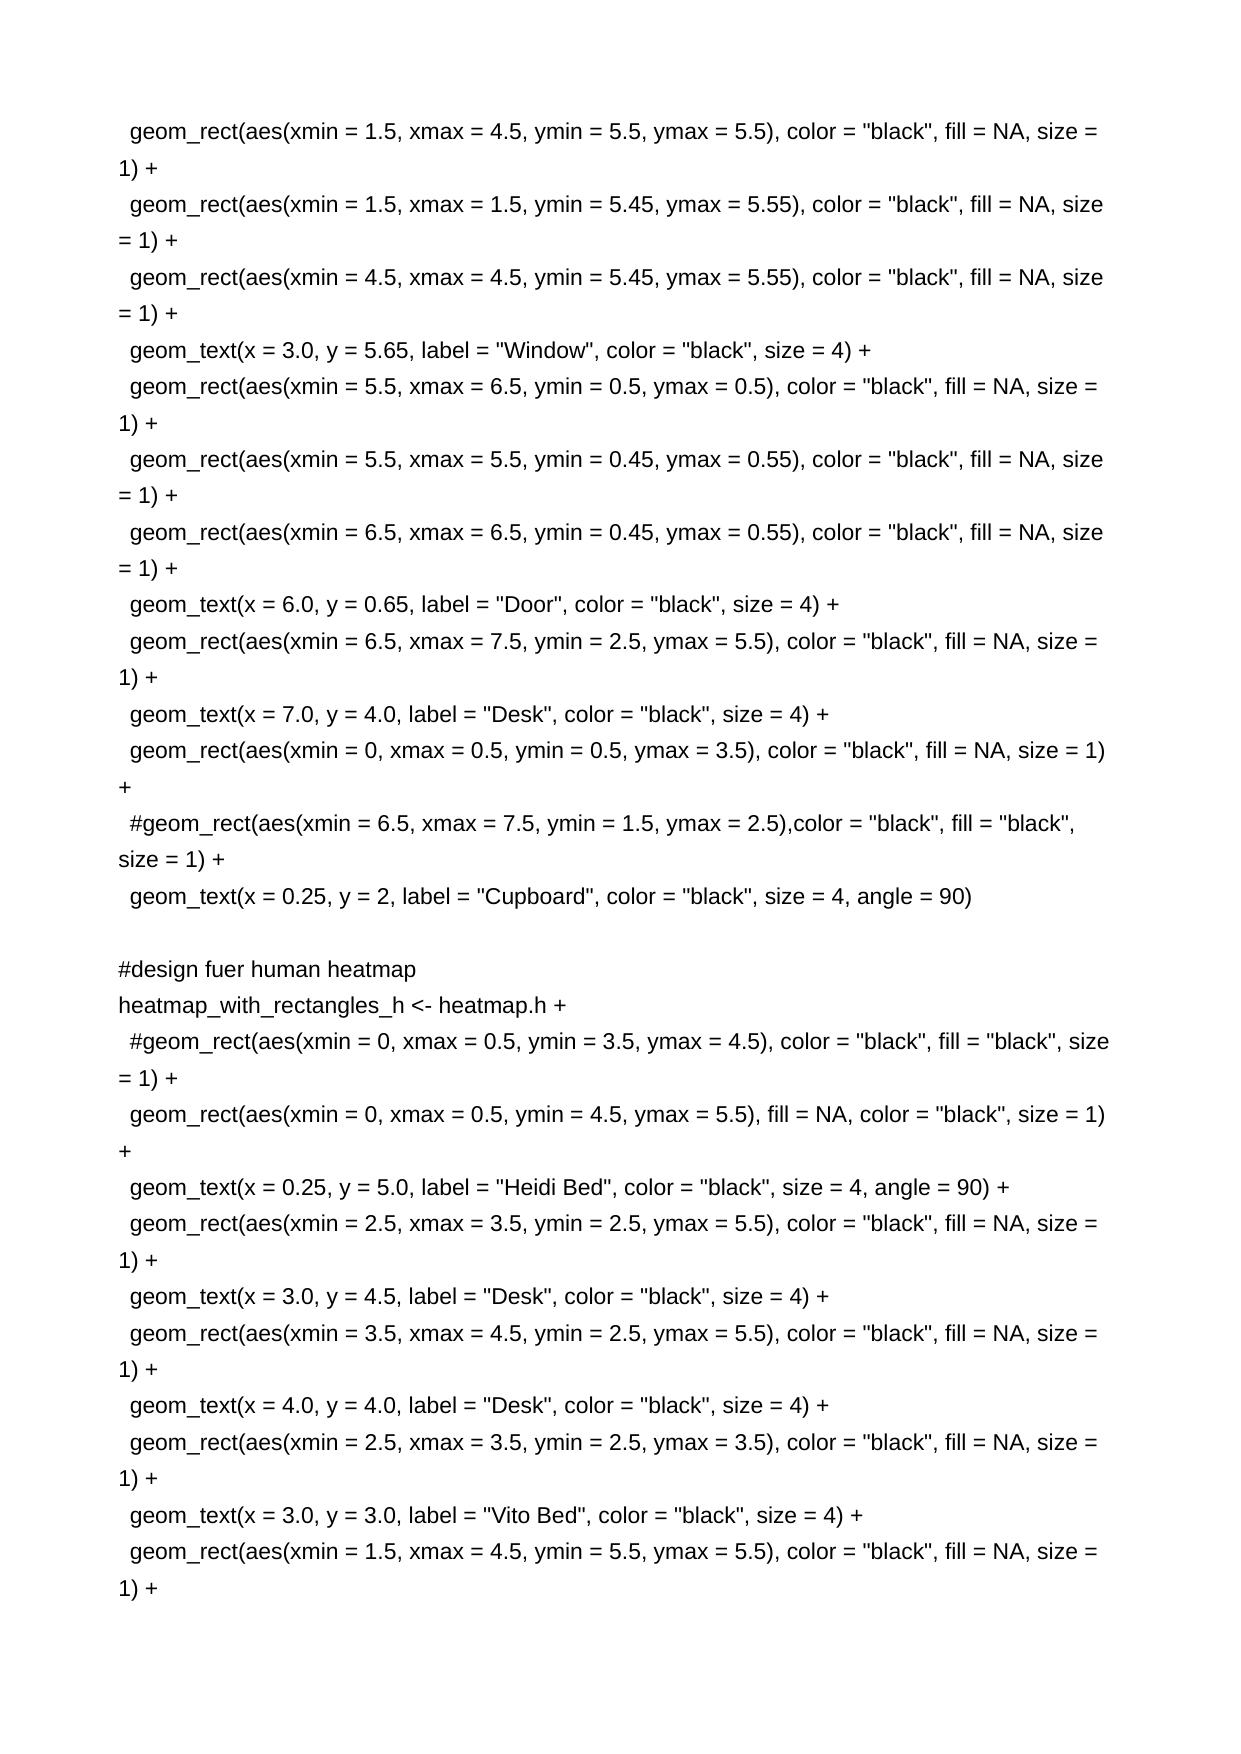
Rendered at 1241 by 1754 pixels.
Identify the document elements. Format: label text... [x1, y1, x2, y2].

text geom_text(x = 3.0, y = 5.65, label = "Window", color = "black", size = 4) + [118, 337, 1122, 363]
text geom_text(x = 4.0, y = 4.0, label = "Desk", color = "black", size = 4) + [118, 1392, 1122, 1419]
text geom_text(x = 6.0, y = 0.65, label = "Door", color = "black", size = 4) + [118, 591, 1122, 618]
text geom_rect(aes(xmin = 2.5, xmax = 3.5, ymin = 2.5, ymax = 3.5), color = "black", fill = NA, size = 1) + [118, 1429, 1122, 1492]
text geom_rect(aes(xmin = 1.5, xmax = 1.5, ymin = 5.45, ymax = 5.55), color = "black", fill = NA, size = 1) + [118, 191, 1122, 254]
text #geom_rect(aes(xmin = 6.5, xmax = 7.5, ymin = 1.5, ymax = 2.5),color = "black", fill = "black", size = 1) + [118, 810, 1122, 873]
text geom_rect(aes(xmin = 0, xmax = 0.5, ymin = 4.5, ymax = 5.5), fill = NA, color = "black", size = 1) + [118, 1101, 1122, 1164]
text geom_text(x = 3.0, y = 4.5, label = "Desk", color = "black", size = 4) + [118, 1283, 1122, 1310]
text geom_text(x = 7.0, y = 4.0, label = "Desk", color = "black", size = 4) + [118, 701, 1122, 727]
text heatmap_with_rectangles_h <- heatmap.h + [118, 992, 1122, 1018]
text geom_rect(aes(xmin = 6.5, xmax = 6.5, ymin = 0.45, ymax = 0.55), color = "black", fill = NA, size = 1) + [118, 519, 1122, 581]
text geom_rect(aes(xmin = 0, xmax = 0.5, ymin = 0.5, ymax = 3.5), color = "black", fill = NA, size = 1) + [118, 737, 1122, 800]
text #design fuer human heatmap [118, 956, 1122, 982]
text geom_rect(aes(xmin = 1.5, xmax = 4.5, ymin = 5.5, ymax = 5.5), color = "black", fill = NA, size = 1) + [118, 118, 1122, 181]
text geom_rect(aes(xmin = 3.5, xmax = 4.5, ymin = 2.5, ymax = 5.5), color = "black", fill = NA, size = 1) + [118, 1320, 1122, 1382]
text geom_text(x = 0.25, y = 5.0, label = "Heidi Bed", color = "black", size = 4, angle = 90) + [118, 1174, 1122, 1200]
text geom_rect(aes(xmin = 1.5, xmax = 4.5, ymin = 5.5, ymax = 5.5), color = "black", fill = NA, size = 1) + [118, 1538, 1122, 1601]
text geom_text(x = 0.25, y = 2, label = "Cupboard", color = "black", size = 4, angle = 90) [118, 883, 1122, 909]
text geom_rect(aes(xmin = 6.5, xmax = 7.5, ymin = 2.5, ymax = 5.5), color = "black", fill = NA, size = 1) + [118, 628, 1122, 691]
text geom_rect(aes(xmin = 5.5, xmax = 6.5, ymin = 0.5, ymax = 0.5), color = "black", fill = NA, size = 1) + [118, 373, 1122, 436]
text geom_rect(aes(xmin = 5.5, xmax = 5.5, ymin = 0.45, ymax = 0.55), color = "black", fill = NA, size = 1) + [118, 446, 1122, 509]
text #geom_rect(aes(xmin = 0, xmax = 0.5, ymin = 3.5, ymax = 4.5), color = "black", fill = "black", size = 1) + [118, 1028, 1122, 1091]
text geom_rect(aes(xmin = 4.5, xmax = 4.5, ymin = 5.45, ymax = 5.55), color = "black", fill = NA, size = 1) + [118, 264, 1122, 327]
text geom_rect(aes(xmin = 2.5, xmax = 3.5, ymin = 2.5, ymax = 5.5), color = "black", fill = NA, size = 1) + [118, 1210, 1122, 1273]
text geom_text(x = 3.0, y = 3.0, label = "Vito Bed", color = "black", size = 4) + [118, 1502, 1122, 1528]
